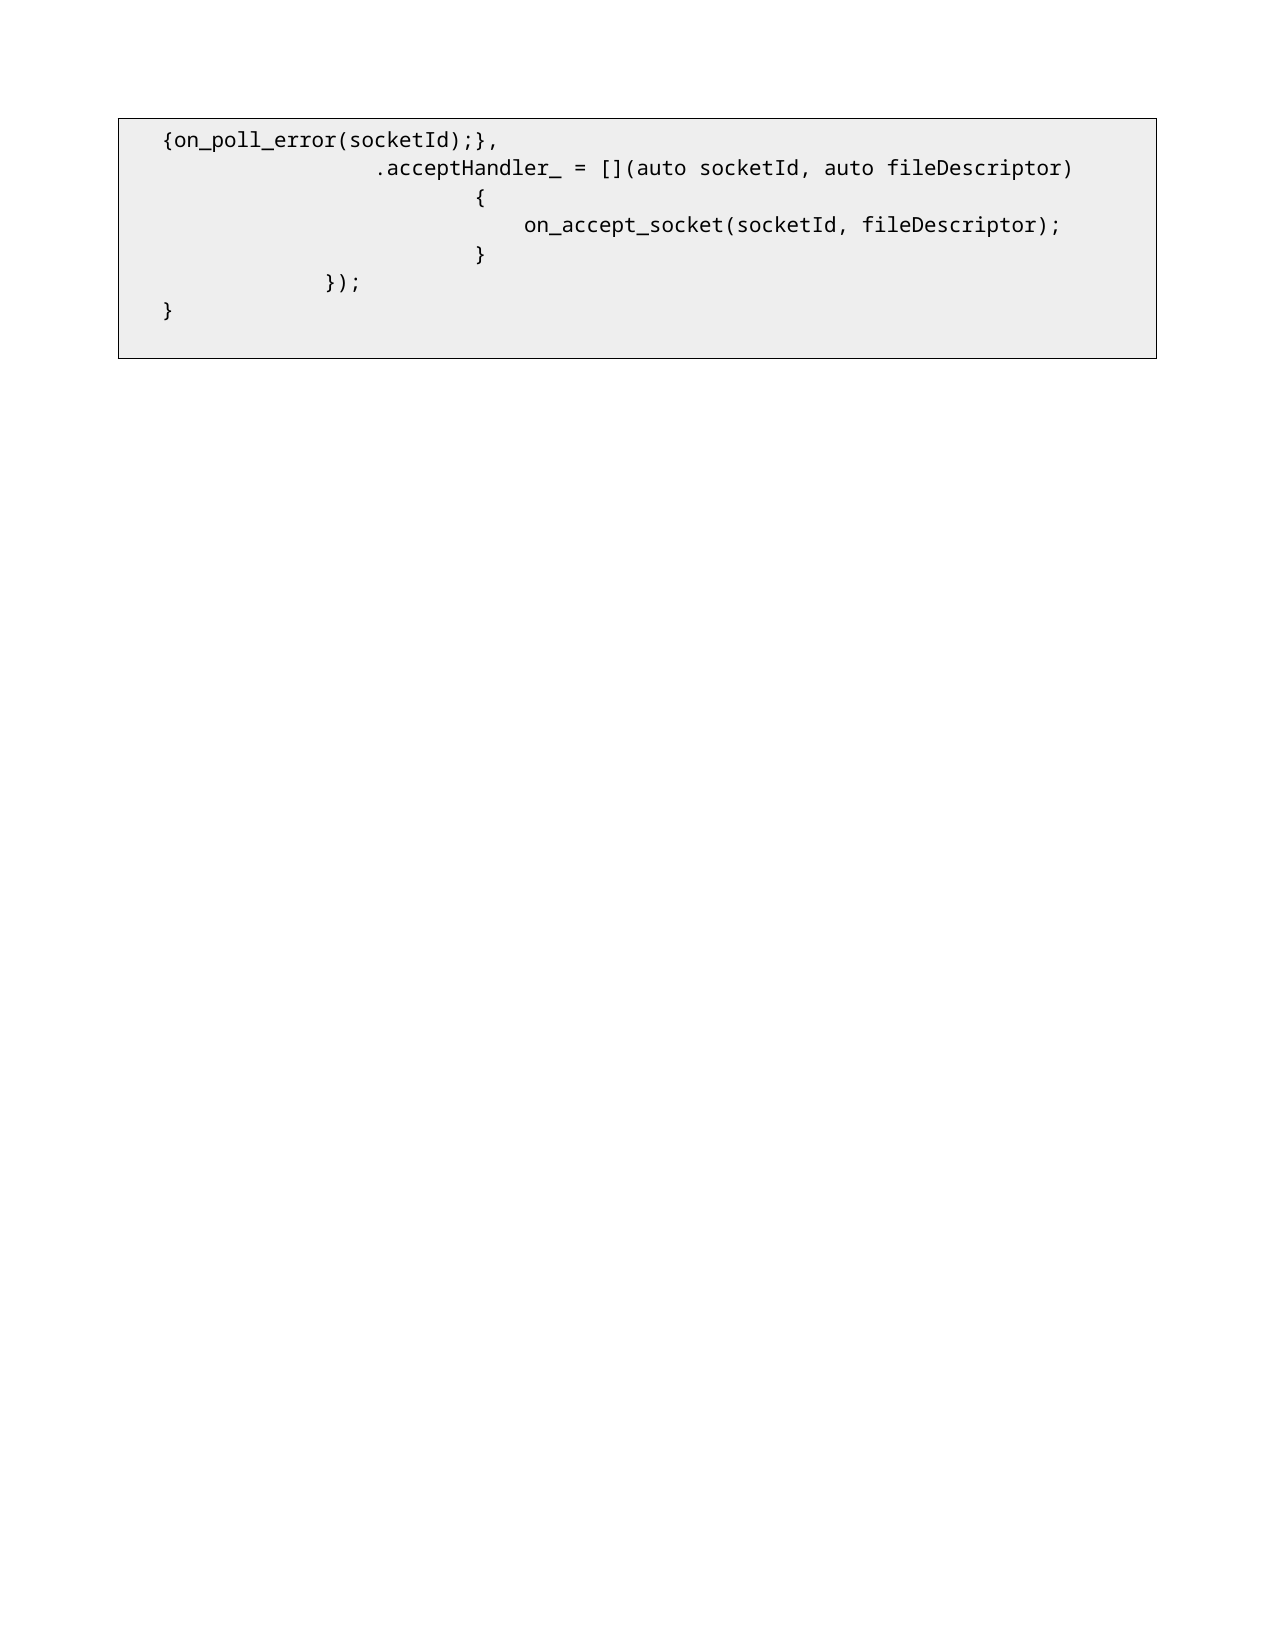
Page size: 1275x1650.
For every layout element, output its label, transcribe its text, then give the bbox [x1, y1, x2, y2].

table_header {on_poll_error(socketId);}, .acceptHandler_ = [](auto socketId, auto fileDescriptor) { on_accept_socket(socketId, fileDescriptor); } }); } [119, 119, 1156, 358]
